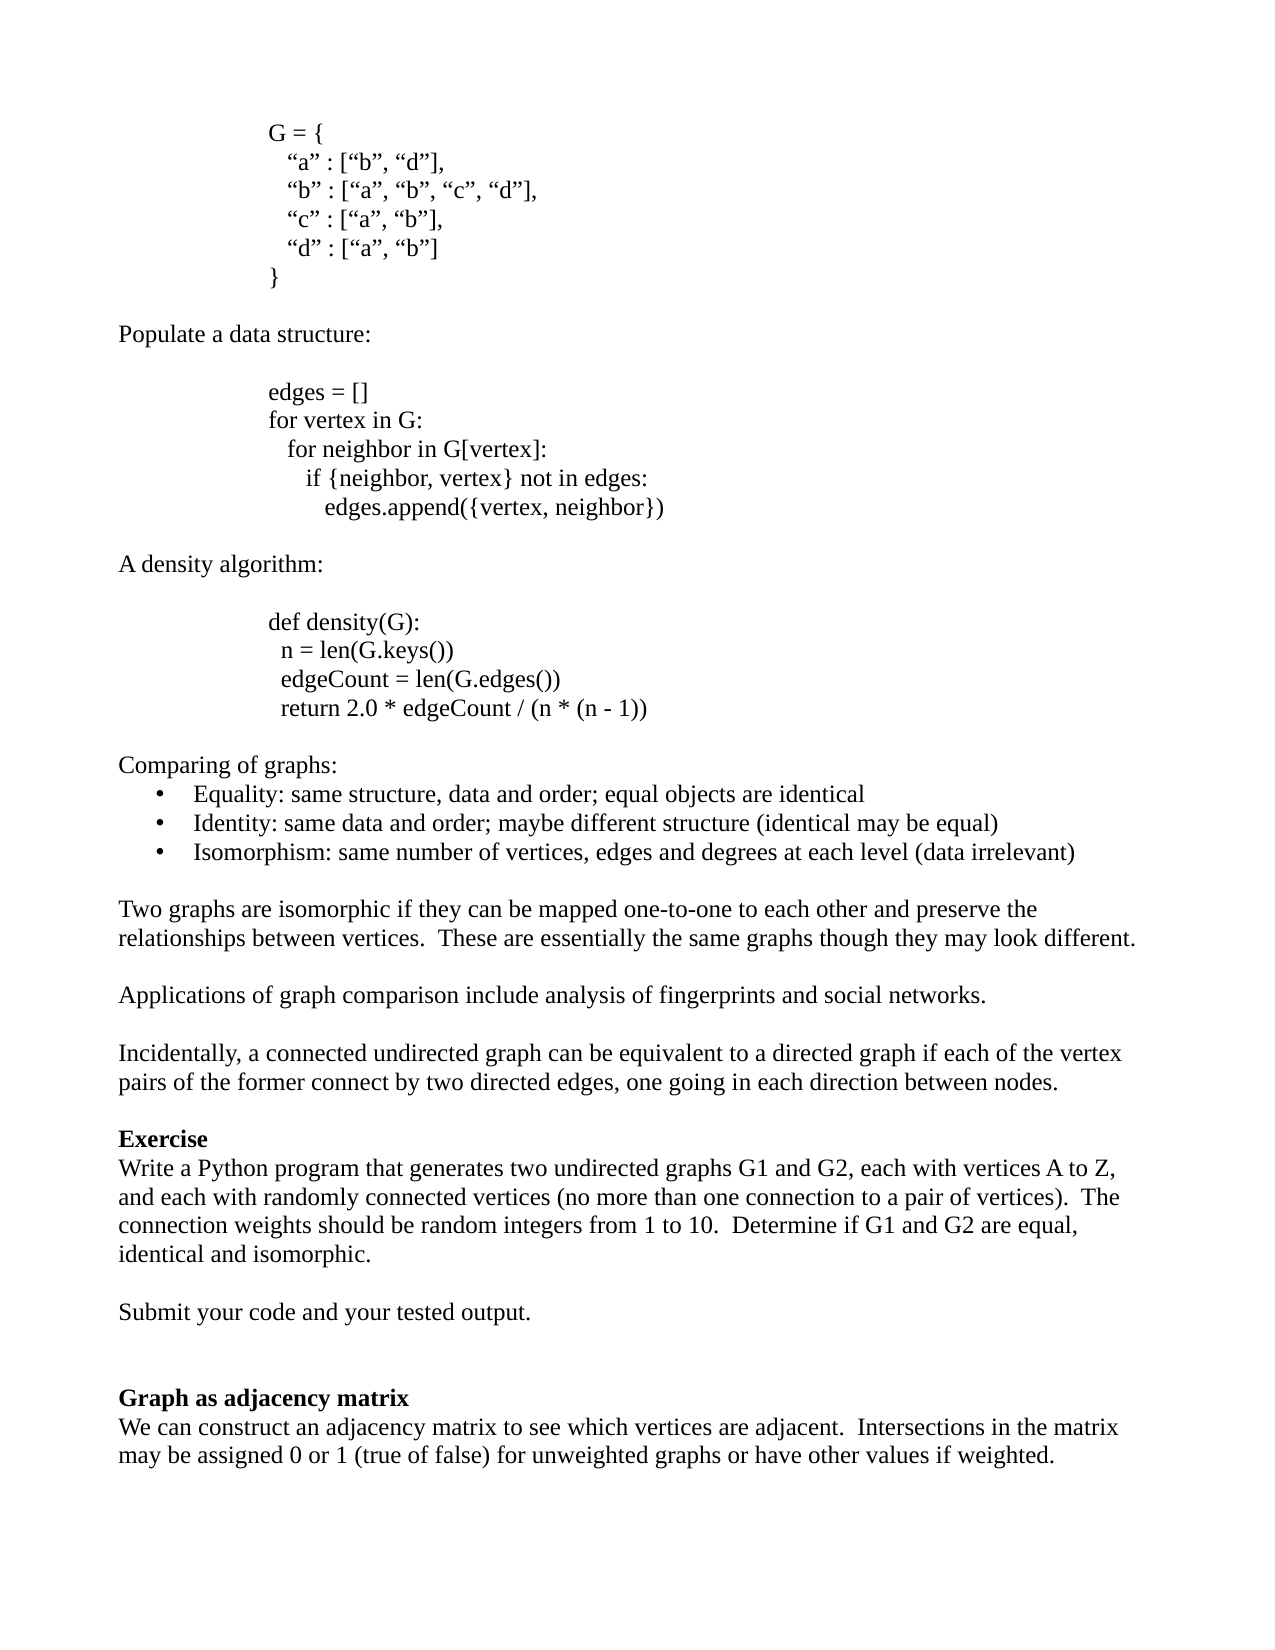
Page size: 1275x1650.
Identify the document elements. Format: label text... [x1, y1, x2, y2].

text Comparing of graphs: [118, 751, 1157, 779]
text A density algorithm: [118, 549, 1157, 578]
text edges = [] [118, 377, 1157, 406]
text } [118, 262, 1157, 291]
text edges.append({vertex, neighbor}) [118, 492, 1157, 521]
text for neighbor in G[vertex]: [118, 434, 1157, 463]
text Submit your code and your tested output. [118, 1297, 1157, 1326]
text Two graphs are isomorphic if they can be mapped one-to-one to each other and preserve the relationships between vertices. These are essentially the same graphs though they may look different. [118, 894, 1157, 952]
text if {neighbor, vertex} not in edges: [118, 463, 1157, 492]
text edgeCount = len(G.edges()) [118, 664, 1157, 693]
text Incidentally, a connected undirected graph can be equivalent to a directed graph if each of the vertex pairs of the former connect by two directed edges, one going in each direction between nodes. [118, 1038, 1157, 1096]
text We can construct an adjacency matrix to see which vertices are adjacent. Intersections in the matrix may be assigned 0 or 1 (true of false) for unweighted graphs or have other values if weighted. [118, 1412, 1157, 1469]
text Applications of graph comparison include analysis of fingerprints and social networks. [118, 981, 1157, 1009]
list Isomorphism: same number of vertices, edges and degrees at each level (data irrelevant) [156, 837, 1157, 866]
text “d” : [“a”, “b”] [118, 233, 1157, 262]
text n = len(G.keys()) [118, 636, 1157, 664]
text G = { [118, 118, 1157, 147]
text return 2.0 * edgeCount / (n * (n - 1)) [118, 693, 1157, 722]
text Graph as adjacency matrix [118, 1383, 1157, 1412]
text Write a Python program that generates two undirected graphs G1 and G2, each with vertices A to Z, and each with randomly connected vertices (no more than one connection to a pair of vertices). The connection weights should be random integers from 1 to 10. Determine if G1 and G2 are equal, identical and isomorphic. [118, 1153, 1157, 1268]
list Identity: same data and order; maybe different structure (identical may be equal) [156, 808, 1157, 837]
text “c” : [“a”, “b”], [118, 204, 1157, 233]
text “a” : [“b”, “d”], [118, 147, 1157, 176]
list Equality: same structure, data and order; equal objects are identical [156, 779, 1157, 808]
text Exercise [118, 1124, 1157, 1153]
text for vertex in G: [118, 406, 1157, 434]
text Populate a data structure: [118, 319, 1157, 348]
text def density(G): [118, 607, 1157, 636]
text “b” : [“a”, “b”, “c”, “d”], [118, 176, 1157, 204]
